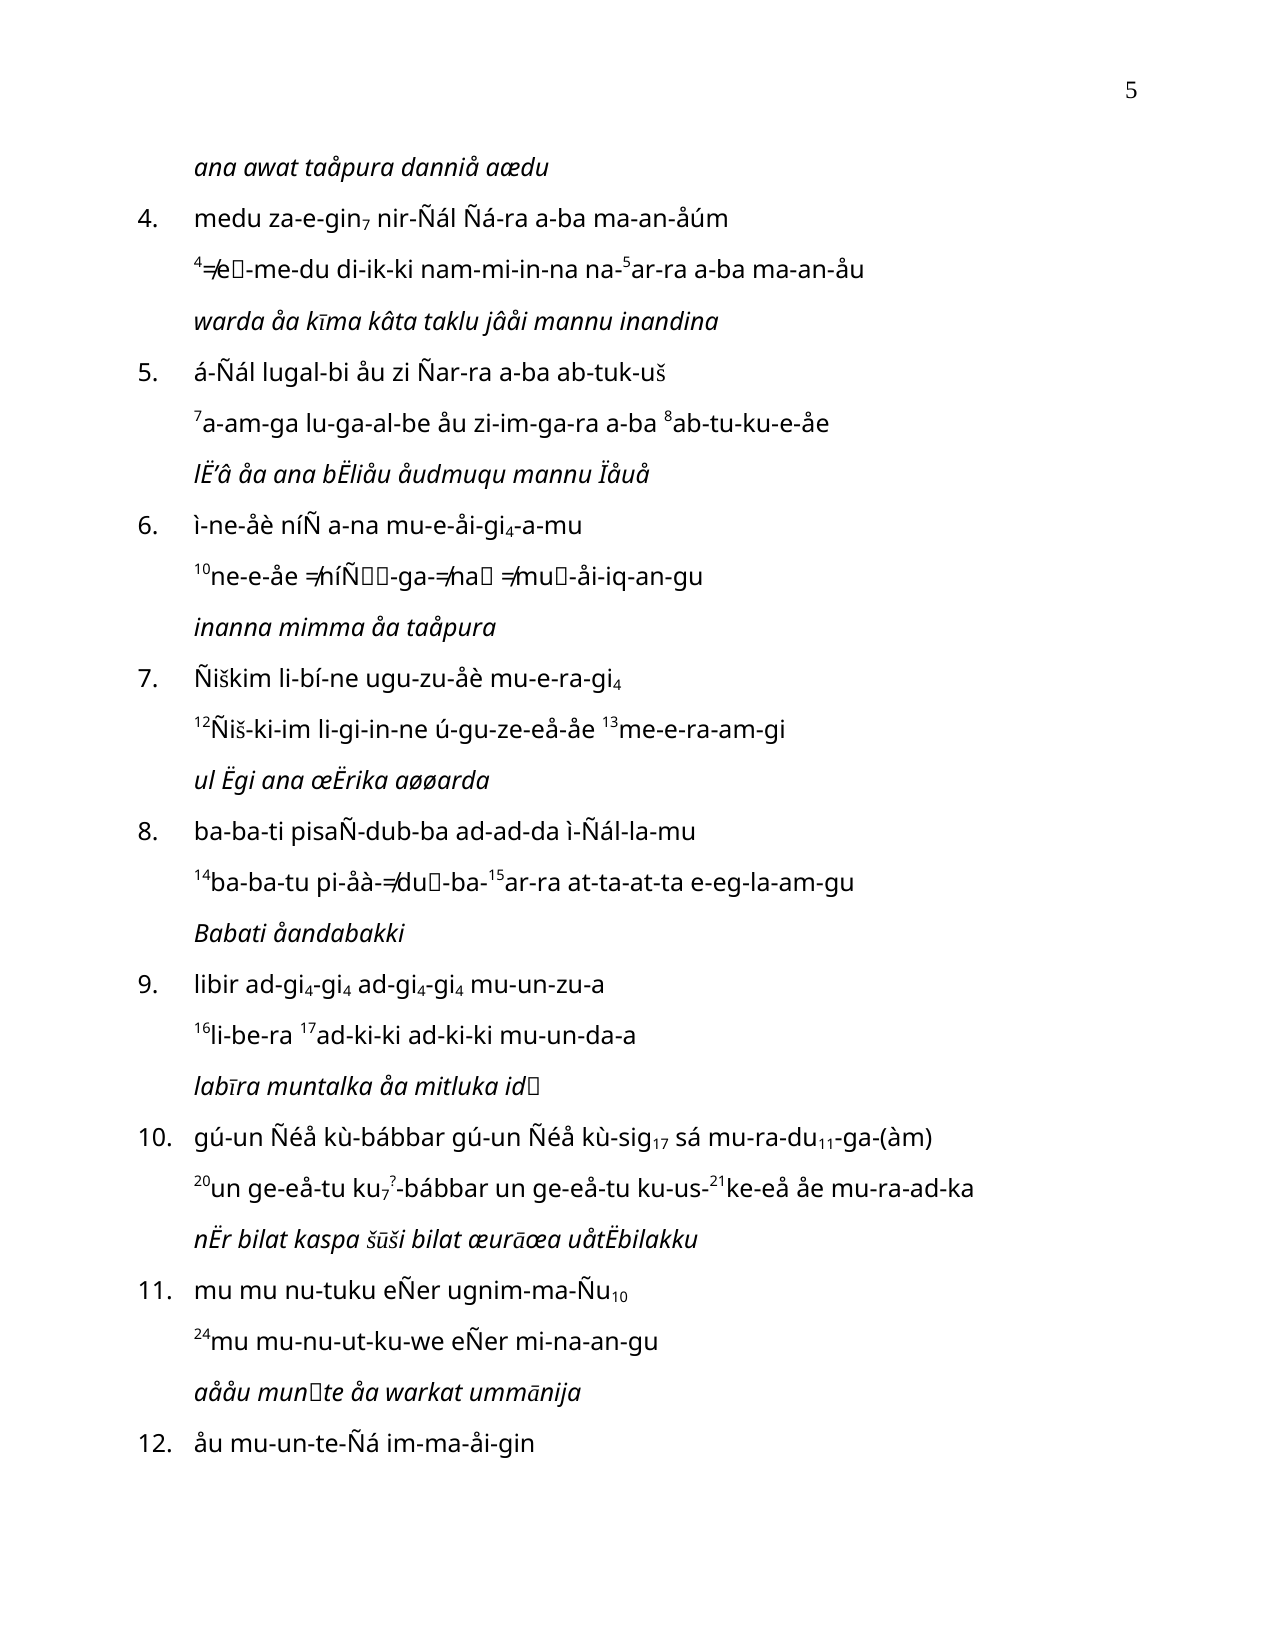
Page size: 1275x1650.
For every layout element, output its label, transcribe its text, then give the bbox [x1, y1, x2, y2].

text 9. libir ad-gi4-gi4 ad-gi4-gi4 mu-un-zu-a [137, 967, 1138, 1001]
text 4≠e-me-du di-ik-ki nam-mi-in-na na-5ar-ra a-ba ma-an-åu [137, 252, 1138, 286]
text 10ne-e-åe ≠níÑ-ga-≠na ≠mu-åi-iq-an-gu [137, 558, 1138, 592]
text ana awat taåpura danniå aædu [137, 150, 1138, 184]
text 12Ñiš-ki-im li-gi-in-ne ú-gu-ze-eå-åe 13me-e-ra-am-gi [137, 711, 1138, 746]
text 6. ì-ne-åè níÑ a-na mu-e-åi-gi4-a-mu [137, 507, 1138, 541]
text nËr bilat kaspa šūši bilat æurāœa uåtËbilakku [137, 1222, 1138, 1256]
text aååu munte åa warkat ummānija [137, 1375, 1138, 1409]
text 4. medu za-e-gin7 nir-Ñál Ñá-ra a-ba ma-an-åúm [137, 201, 1138, 235]
text 5. á-Ñál lugal-bi åu zi Ñar-ra a-ba ab-tuk-uš [137, 354, 1138, 388]
text 16li-be-ra 17ad-ki-ki ad-ki-ki mu-un-da-a [137, 1018, 1138, 1052]
text warda åa kīma kâta taklu jâåi mannu inandina [137, 303, 1138, 337]
text lË’â åa ana bËliåu åudmuqu mannu Ïåuå [137, 456, 1138, 490]
text 8. ba-ba-ti pisaÑ-dub-ba ad-ad-da ì-Ñál-la-mu [137, 813, 1138, 848]
text inanna mimma åa taåpura [137, 609, 1138, 643]
text ul Ëgi ana œËrika aøøarda [137, 762, 1138, 797]
text Babati åandabakki [137, 916, 1138, 950]
text 12. åu mu-un-te-Ñá im-ma-åi-gin [137, 1426, 1138, 1460]
text 14ba-ba-tu pi-åà-≠du-ba-15ar-ra at-ta-at-ta e-eg-la-am-gu [137, 864, 1138, 899]
text labīra muntalka åa mitluka id [137, 1069, 1138, 1103]
text 24mu mu-nu-ut-ku-we eÑer mi-na-an-gu [137, 1324, 1138, 1358]
text 7. Ñiškim li-bí-ne ugu-zu-åè mu-e-ra-gi4 [137, 660, 1138, 694]
text 11. mu mu nu-tuku eÑer ugnim-ma-Ñu10 [137, 1273, 1138, 1307]
text 7a-am-ga lu-ga-al-be åu zi-im-ga-ra a-ba 8ab-tu-ku-e-åe [137, 405, 1138, 439]
text 20un ge-eå-tu ku7?-bábbar un ge-eå-tu ku-us-21ke-eå åe mu-ra-ad-ka [137, 1171, 1138, 1205]
text 10. gú-un Ñéå kù-bábbar gú-un Ñéå kù-sig17 sá mu-ra-du11-ga-(àm) [137, 1120, 1138, 1154]
